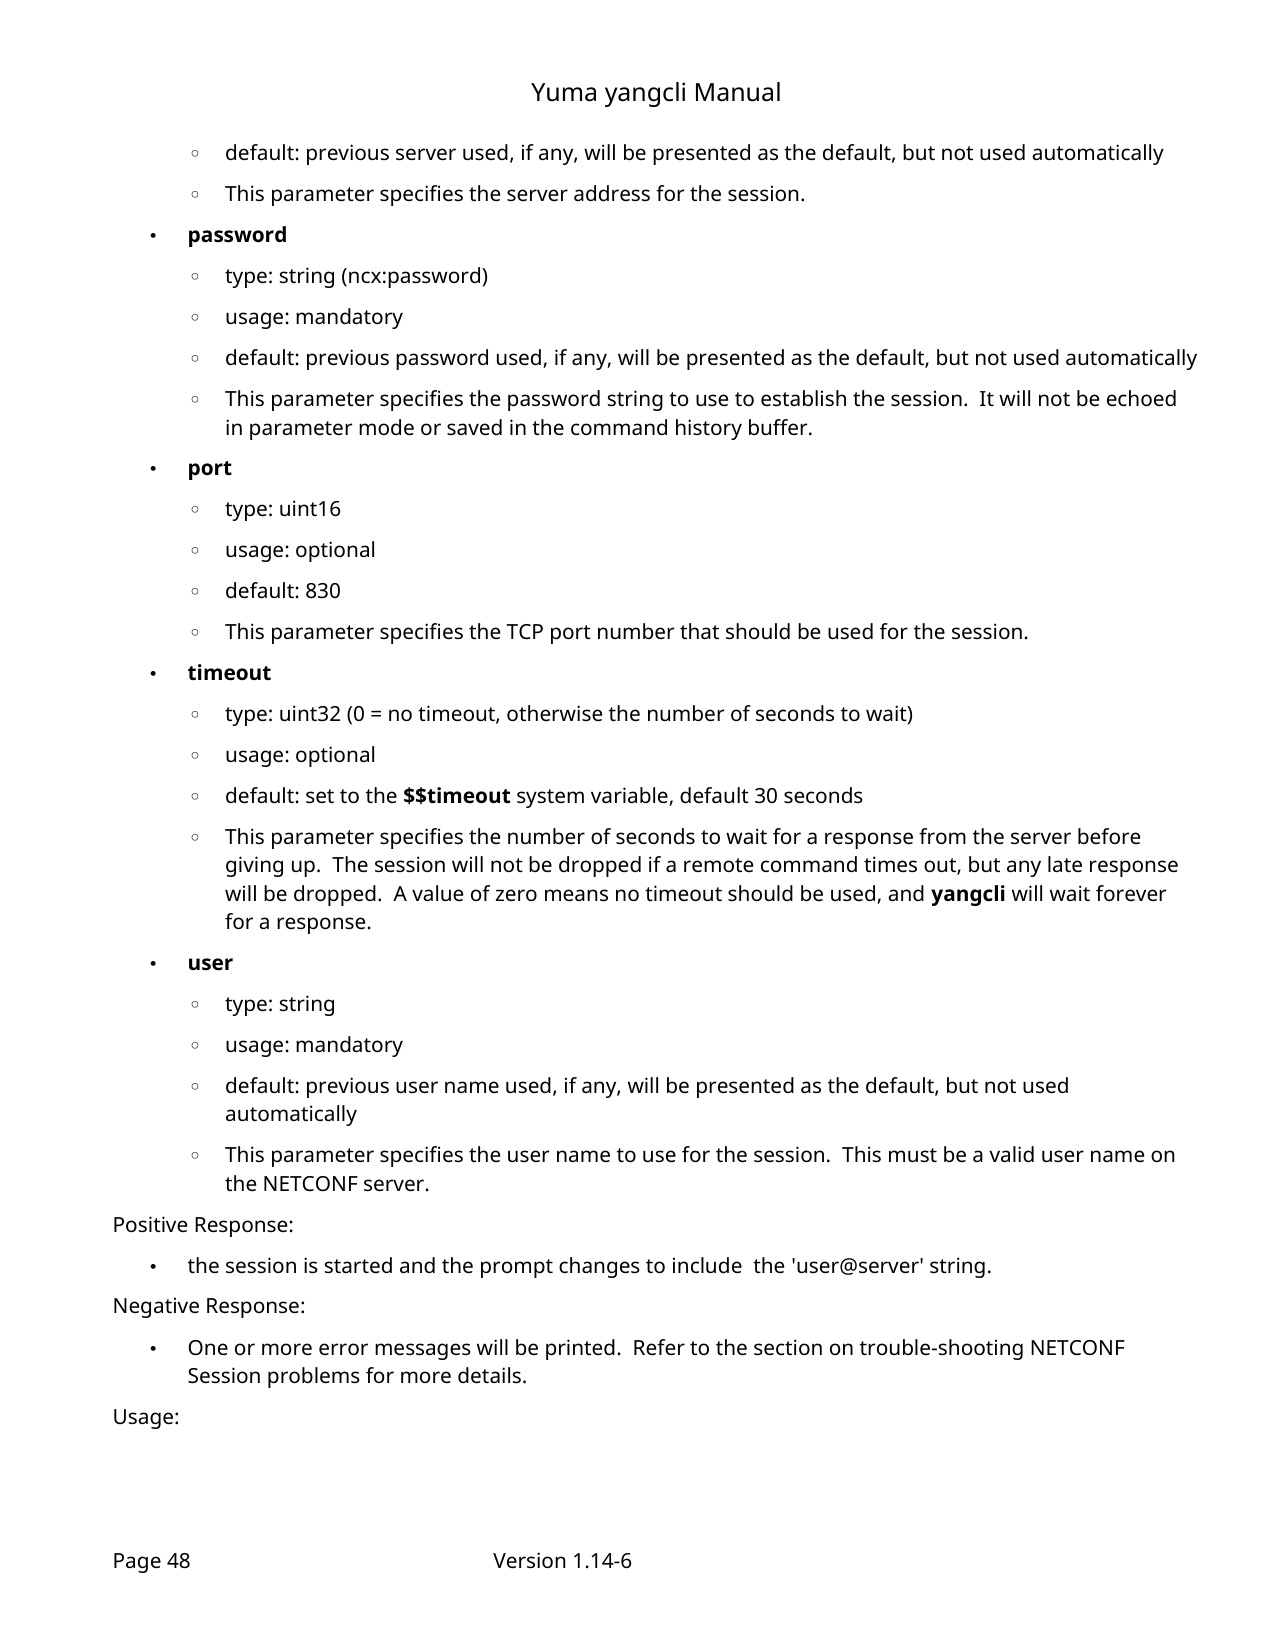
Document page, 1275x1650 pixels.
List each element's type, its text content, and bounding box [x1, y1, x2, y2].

list usage: mandatory [187, 302, 1200, 331]
text Usage: [112, 1402, 1200, 1430]
list default: set to the $$timeout system variable, default 30 seconds [187, 781, 1200, 809]
list type: uint16 [187, 494, 1200, 523]
list This parameter specifies the TCP port number that should be used for the session. [187, 617, 1200, 646]
list default: previous server used, if any, will be presented as the default, but not used automatically [187, 138, 1200, 167]
list usage: optional [187, 535, 1200, 564]
list password [150, 220, 1200, 249]
list type: uint32 (0 = no timeout, otherwise the number of seconds to wait) [187, 699, 1200, 728]
text Negative Response: [112, 1292, 1200, 1320]
list the session is started and the prompt changes to include the 'user@server' string. [150, 1251, 1200, 1279]
text Positive Response: [112, 1210, 1200, 1238]
list user [150, 948, 1200, 977]
list One or more error messages will be printed. Refer to the section on trouble-shooting NETCONF Session problems for more details. [150, 1333, 1200, 1389]
list timeout [150, 658, 1200, 687]
list type: string [187, 989, 1200, 1018]
list This parameter specifies the number of seconds to wait for a response from the server before giving up. The session will not be dropped if a remote command times out, but any late response will be dropped. A value of zero means no timeout should be used, and yangcli will wait forever for a response. [187, 822, 1200, 936]
list default: 830 [187, 576, 1200, 605]
list usage: mandatory [187, 1030, 1200, 1058]
list This parameter specifies the password string to use to establish the session. It will not be echoed in parameter mode or saved in the command history buffer. [187, 384, 1200, 441]
list This parameter specifies the server address for the session. [187, 179, 1200, 208]
list port [150, 453, 1200, 482]
list usage: optional [187, 740, 1200, 768]
list This parameter specifies the user name to use for the session. This must be a valid user name on the NETCONF server. [187, 1140, 1200, 1197]
list default: previous password used, if any, will be presented as the default, but not used automatically [187, 343, 1200, 372]
list default: previous user name used, if any, will be presented as the default, but not used automatically [187, 1071, 1200, 1128]
list type: string (ncx:password) [187, 261, 1200, 290]
